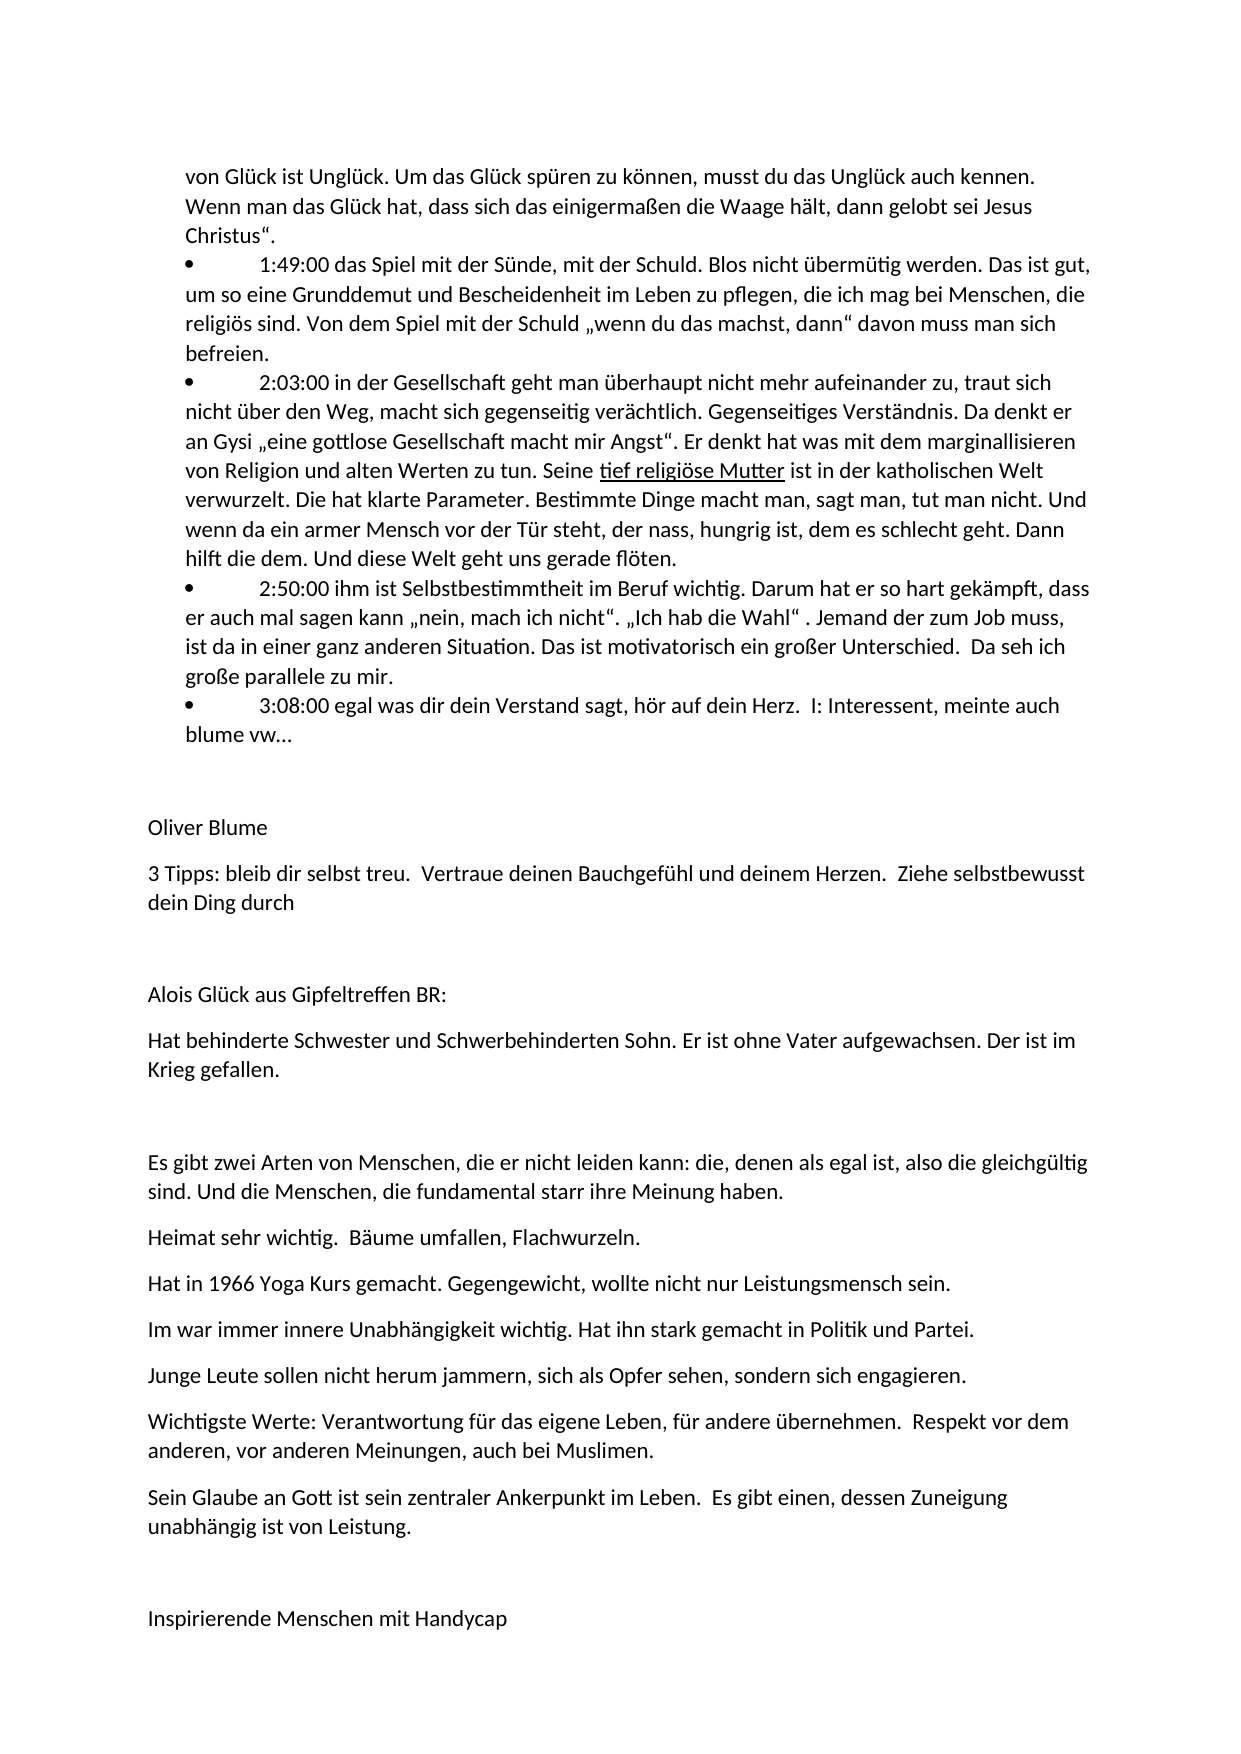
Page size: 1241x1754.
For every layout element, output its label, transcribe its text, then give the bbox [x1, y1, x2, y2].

text Oliver Blume [148, 813, 1093, 841]
list 2:50:00 ihm ist Selbstbestimmtheit im Beruf wichtig. Darum hat er so hart gekämpft, dass er auch mal sagen kann „nein, mach ich nicht“. „Ich hab die Wahl“ . Jemand der zum Job muss, ist da in einer ganz anderen Situation. Das ist motivatorisch ein großer Unterschied. Da seh ich große parallele zu mir. [185, 574, 1093, 690]
text 3 Tipps: bleib dir selbst treu. Vertraue deinen Bauchgefühl und deinem Herzen. Ziehe selbstbewusst dein Ding durch [148, 859, 1093, 916]
text Sein Glaube an Gott ist sein zentraler Ankerpunkt im Leben. Es gibt einen, dessen Zuneigung unabhängig ist von Leistung. [148, 1483, 1093, 1540]
list 1:49:00 das Spiel mit der Sünde, mit der Schuld. Blos nicht übermütig werden. Das ist gut, um so eine Grunddemut und Bescheidenheit im Leben zu pflegen, die ich mag bei Menschen, die religiös sind. Von dem Spiel mit der Schuld „wenn du das machst, dann“ davon muss man sich befreien. [185, 251, 1093, 367]
text Im war immer innere Unabhängigkeit wichtig. Hat ihn stark gemacht in Politik und Partei. [148, 1315, 1093, 1343]
text Inspirierende Menschen mit Handycap [148, 1604, 1093, 1632]
text Wichtigste Werte: Verantwortung für das eigene Leben, für andere übernehmen. Respekt vor dem anderen, vor anderen Meinungen, auch bei Muslimen. [148, 1407, 1093, 1465]
list 2:03:00 in der Gesellschaft geht man überhaupt nicht mehr aufeinander zu, traut sich nicht über den Weg, macht sich gegenseitig verächtlich. Gegenseitiges Verständnis. Da denkt er an Gysi „eine gottlose Gesellschaft macht mir Angst“. Er denkt hat was mit dem marginallisieren von Religion und alten Werten zu tun. Seine tief religiöse Mutter ist in der katholischen Welt verwurzelt. Die hat klarte Parameter. Bestimmte Dinge macht man, sagt man, tut man nicht. Und wenn da ein armer Mensch vor der Tür steht, der nass, hungrig ist, dem es schlecht geht. Dann hilft die dem. Und diese Welt geht uns gerade flöten. [185, 368, 1093, 572]
text Heimat sehr wichtig. Bäume umfallen, Flachwurzeln. [148, 1223, 1093, 1251]
list 3:08:00 egal was dir dein Verstand sagt, hör auf dein Herz. I: Interessent, meinte auch blume vw… [185, 691, 1093, 749]
text Hat behinderte Schwester und Schwerbehinderten Sohn. Er ist ohne Vater aufgewachsen. Der ist im Krieg gefallen. [148, 1026, 1093, 1084]
list von Glück ist Unglück. Um das Glück spüren zu können, musst du das Unglück auch kennen. Wenn man das Glück hat, dass sich das einigermaßen die Waage hält, dann gelobt sei Jesus Christus“. [185, 162, 1093, 249]
text Es gibt zwei Arten von Menschen, die er nicht leiden kann: die, denen als egal ist, also die gleichgültig sind. Und die Menschen, die fundamental starr ihre Meinung haben. [148, 1148, 1093, 1205]
text Alois Glück aus Gipfeltreffen BR: [148, 980, 1093, 1008]
text Hat in 1966 Yoga Kurs gemacht. Gegengewicht, wollte nicht nur Leistungsmensch sein. [148, 1269, 1093, 1297]
text Junge Leute sollen nicht herum jammern, sich als Opfer sehen, sondern sich engagieren. [148, 1361, 1093, 1389]
